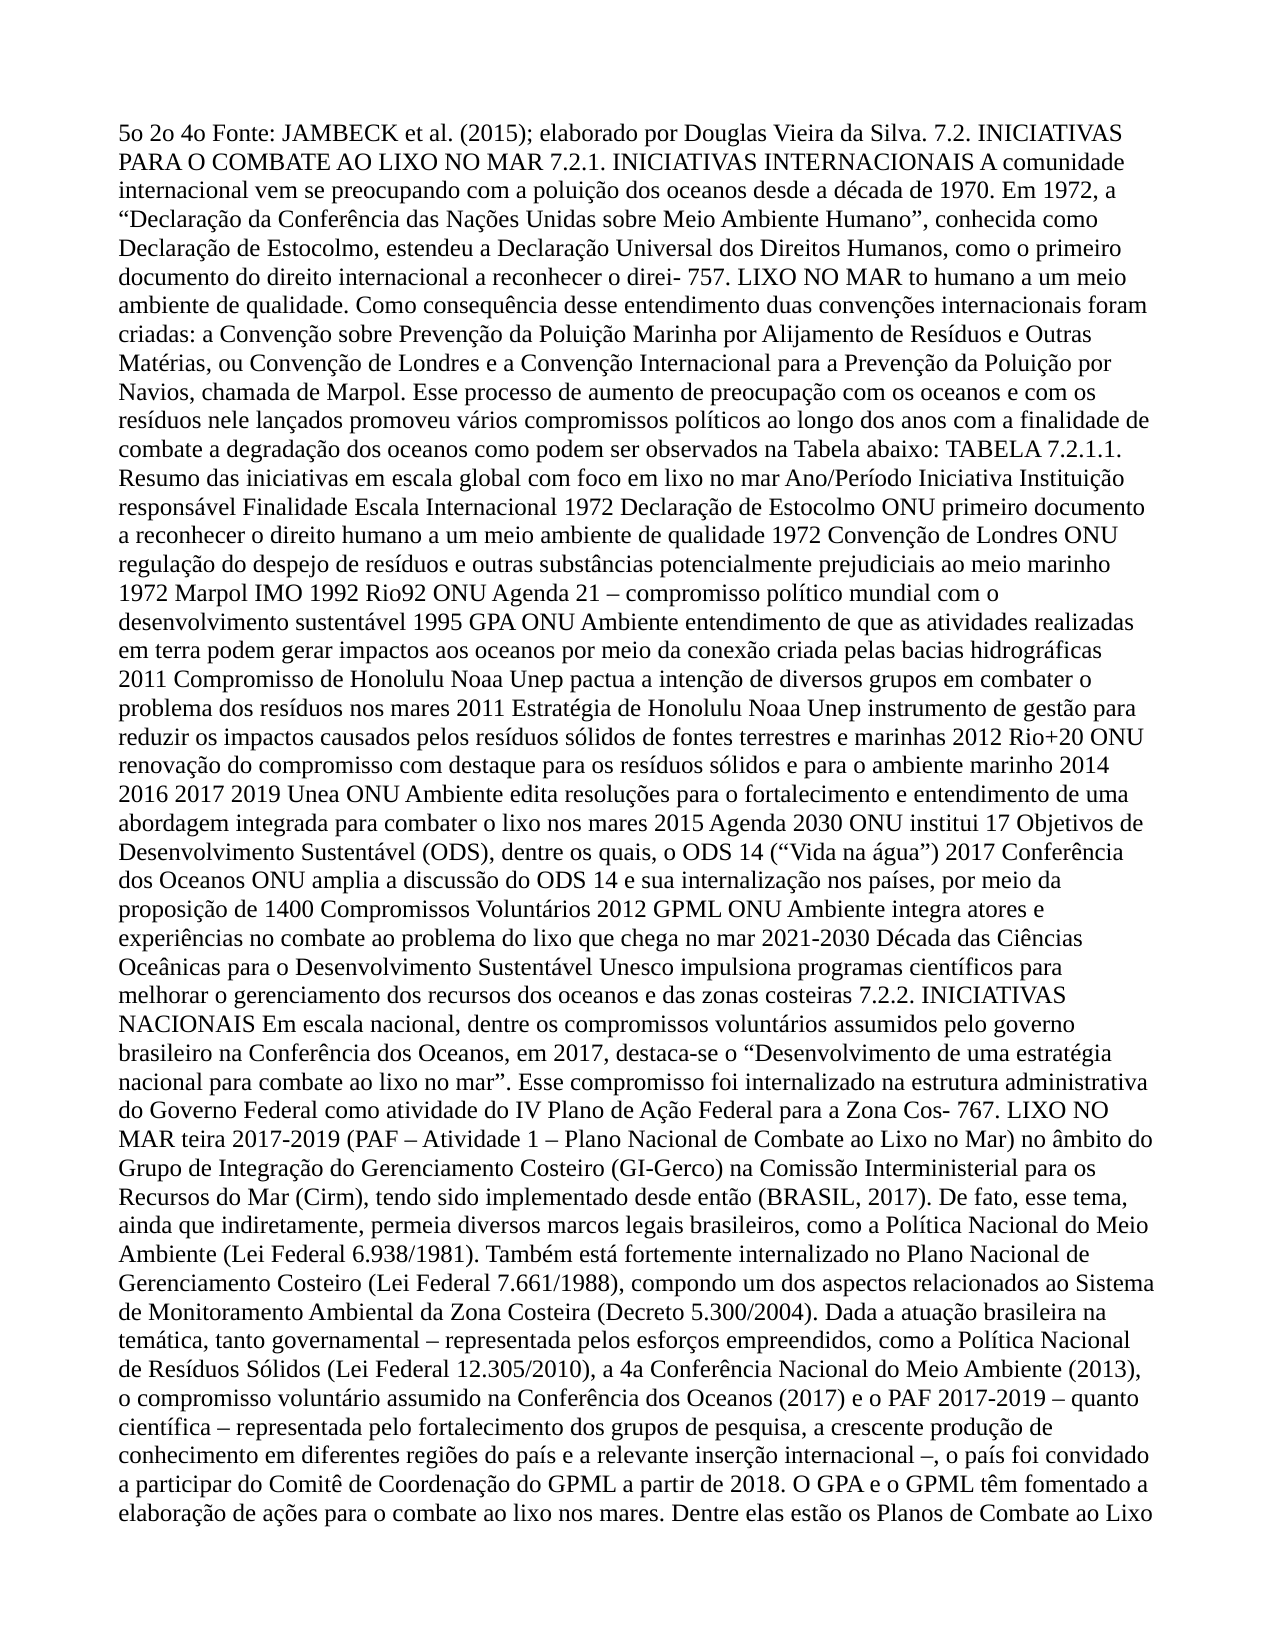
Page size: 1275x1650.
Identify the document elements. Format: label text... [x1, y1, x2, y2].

text 5o 2o 4o Fonte: JAMBECK et al. (2015); elaborado por Douglas Vieira da Silva. 7.2. INICIATIVAS PARA O COMBATE AO LIXO NO MAR 7.2.1. INICIATIVAS INTERNACIONAIS A comunidade internacional vem se preocupando com a poluição dos oceanos desde a década de 1970. Em 1972, a “Declaração da Conferência das Nações Unidas sobre Meio Ambiente Humano”, conhecida como Declaração de Estocolmo, estendeu a Declaração Universal dos Direitos Humanos, como o primeiro documento do direito internacional a reconhecer o direi- 757. LIXO NO MAR to humano a um meio ambiente de qualidade. Como consequência desse entendimento duas convenções internacionais foram criadas: a Convenção sobre Prevenção da Poluição Marinha por Alijamento de Resíduos e Outras Matérias, ou Convenção de Londres e a Convenção Internacional para a Prevenção da Poluição por Navios, chamada de Marpol. Esse processo de aumento de preocupação com os oceanos e com os resíduos nele lançados promoveu vários compromissos políticos ao longo dos anos com a finalidade de combate a degradação dos oceanos como podem ser observados na Tabela abaixo: TABELA 7.2.1.1. Resumo das iniciativas em escala global com foco em lixo no mar Ano/Período Iniciativa Instituição responsável Finalidade Escala Internacional 1972 Declaração de Estocolmo ONU primeiro documento a reconhecer o direito humano a um meio ambiente de qualidade 1972 Convenção de Londres ONU regulação do despejo de resíduos e outras substâncias potencialmente prejudiciais ao meio marinho 1972 Marpol IMO 1992 Rio92 ONU Agenda 21 – compromisso político mundial com o desenvolvimento sustentável 1995 GPA ONU Ambiente entendimento de que as atividades realizadas em terra podem gerar impactos aos oceanos por meio da conexão criada pelas bacias hidrográficas 2011 Compromisso de Honolulu Noaa Unep pactua a intenção de diversos grupos em combater o problema dos resíduos nos mares 2011 Estratégia de Honolulu Noaa Unep instrumento de gestão para reduzir os impactos causados pelos resíduos sólidos de fontes terrestres e marinhas 2012 Rio+20 ONU renovação do compromisso com destaque para os resíduos sólidos e para o ambiente marinho 2014 2016 2017 2019 Unea ONU Ambiente edita resoluções para o fortalecimento e entendimento de uma abordagem integrada para combater o lixo nos mares 2015 Agenda 2030 ONU institui 17 Objetivos de Desenvolvimento Sustentável (ODS), dentre os quais, o ODS 14 (“Vida na água”) 2017 Conferência dos Oceanos ONU amplia a discussão do ODS 14 e sua internalização nos países, por meio da proposição de 1400 Compromissos Voluntários 2012 GPML ONU Ambiente integra atores e experiências no combate ao problema do lixo que chega no mar 2021-2030 Década das Ciências Oceânicas para o Desenvolvimento Sustentável Unesco impulsiona programas científicos para melhorar o gerenciamento dos recursos dos oceanos e das zonas costeiras 7.2.2. INICIATIVAS NACIONAIS Em escala nacional, dentre os compromissos voluntários assumidos pelo governo brasileiro na Conferência dos Oceanos, em 2017, destaca-se o “Desenvolvimento de uma estratégia nacional para combate ao lixo no mar”. Esse compromisso foi internalizado na estrutura administrativa do Governo Federal como atividade do IV Plano de Ação Federal para a Zona Cos- 767. LIXO NO MAR teira 2017-2019 (PAF – Atividade 1 – Plano Nacional de Combate ao Lixo no Mar) no âmbito do Grupo de Integração do Gerenciamento Costeiro (GI-Gerco) na Comissão Interministerial para os Recursos do Mar (Cirm), tendo sido implementado desde então (BRASIL, 2017). De fato, esse tema, ainda que indiretamente, permeia diversos marcos legais brasileiros, como a Política Nacional do Meio Ambiente (Lei Federal 6.938/1981). Também está fortemente internalizado no Plano Nacional de Gerenciamento Costeiro (Lei Federal 7.661/1988), compondo um dos aspectos relacionados ao Sistema de Monitoramento Ambiental da Zona Costeira (Decreto 5.300/2004). Dada a atuação brasileira na temática, tanto governamental – representada pelos esforços empreendidos, como a Política Nacional de Resíduos Sólidos (Lei Federal 12.305/2010), a 4a Conferência Nacional do Meio Ambiente (2013), o compromisso voluntário assumido na Conferência dos Oceanos (2017) e o PAF 2017-2019 – quanto científica – representada pelo fortalecimento dos grupos de pesquisa, a crescente produção de conhecimento em diferentes regiões do país e a relevante inserção internacional –, o país foi convidado a participar do Comitê de Coordenação do GPML a partir de 2018. O GPA e o GPML têm fomentado a elaboração de ações para o combate ao lixo nos mares. Dentre elas estão os Planos de Combate ao Lixo [118, 118, 1157, 1527]
